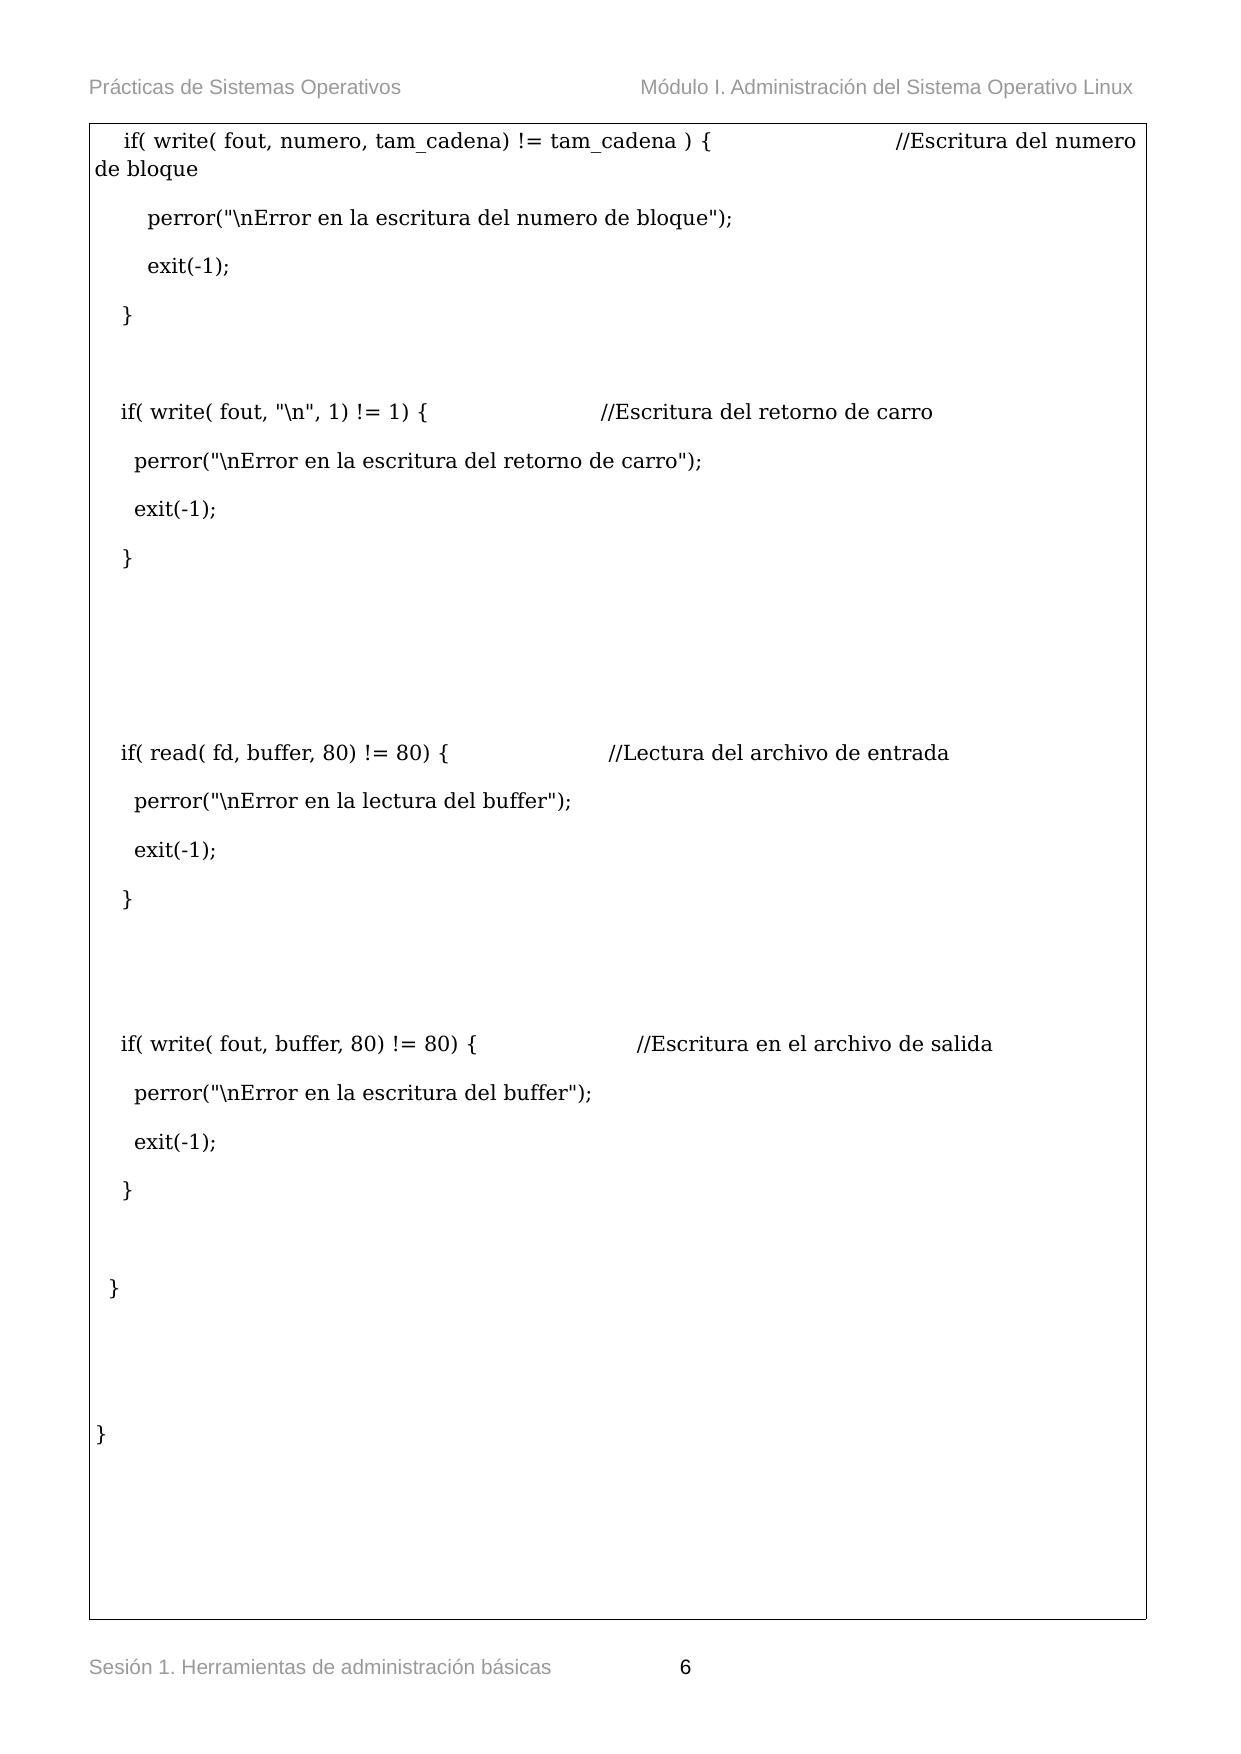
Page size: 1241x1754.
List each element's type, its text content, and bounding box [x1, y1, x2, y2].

table_header if( write( fout, numero, tam_cadena) != tam_cadena ) { //Escritura del numero de bloque perror("\nError en la escritura del numero de bloque"); exit(-1); } if( write( fout, "\n", 1) != 1) { //Escritura del retorno de carro perror("\nError en la escritura del retorno de carro"); exit(-1); } if( read( fd, buffer, 80) != 80) { //Lectura del archivo de entrada perror("\nError en la lectura del buffer"); exit(-1); } if( write( fout, buffer, 80) != 80) { //Escritura en el archivo de salida perror("\nError en la escritura del buffer"); exit(-1); } } } [90, 124, 1146, 1618]
